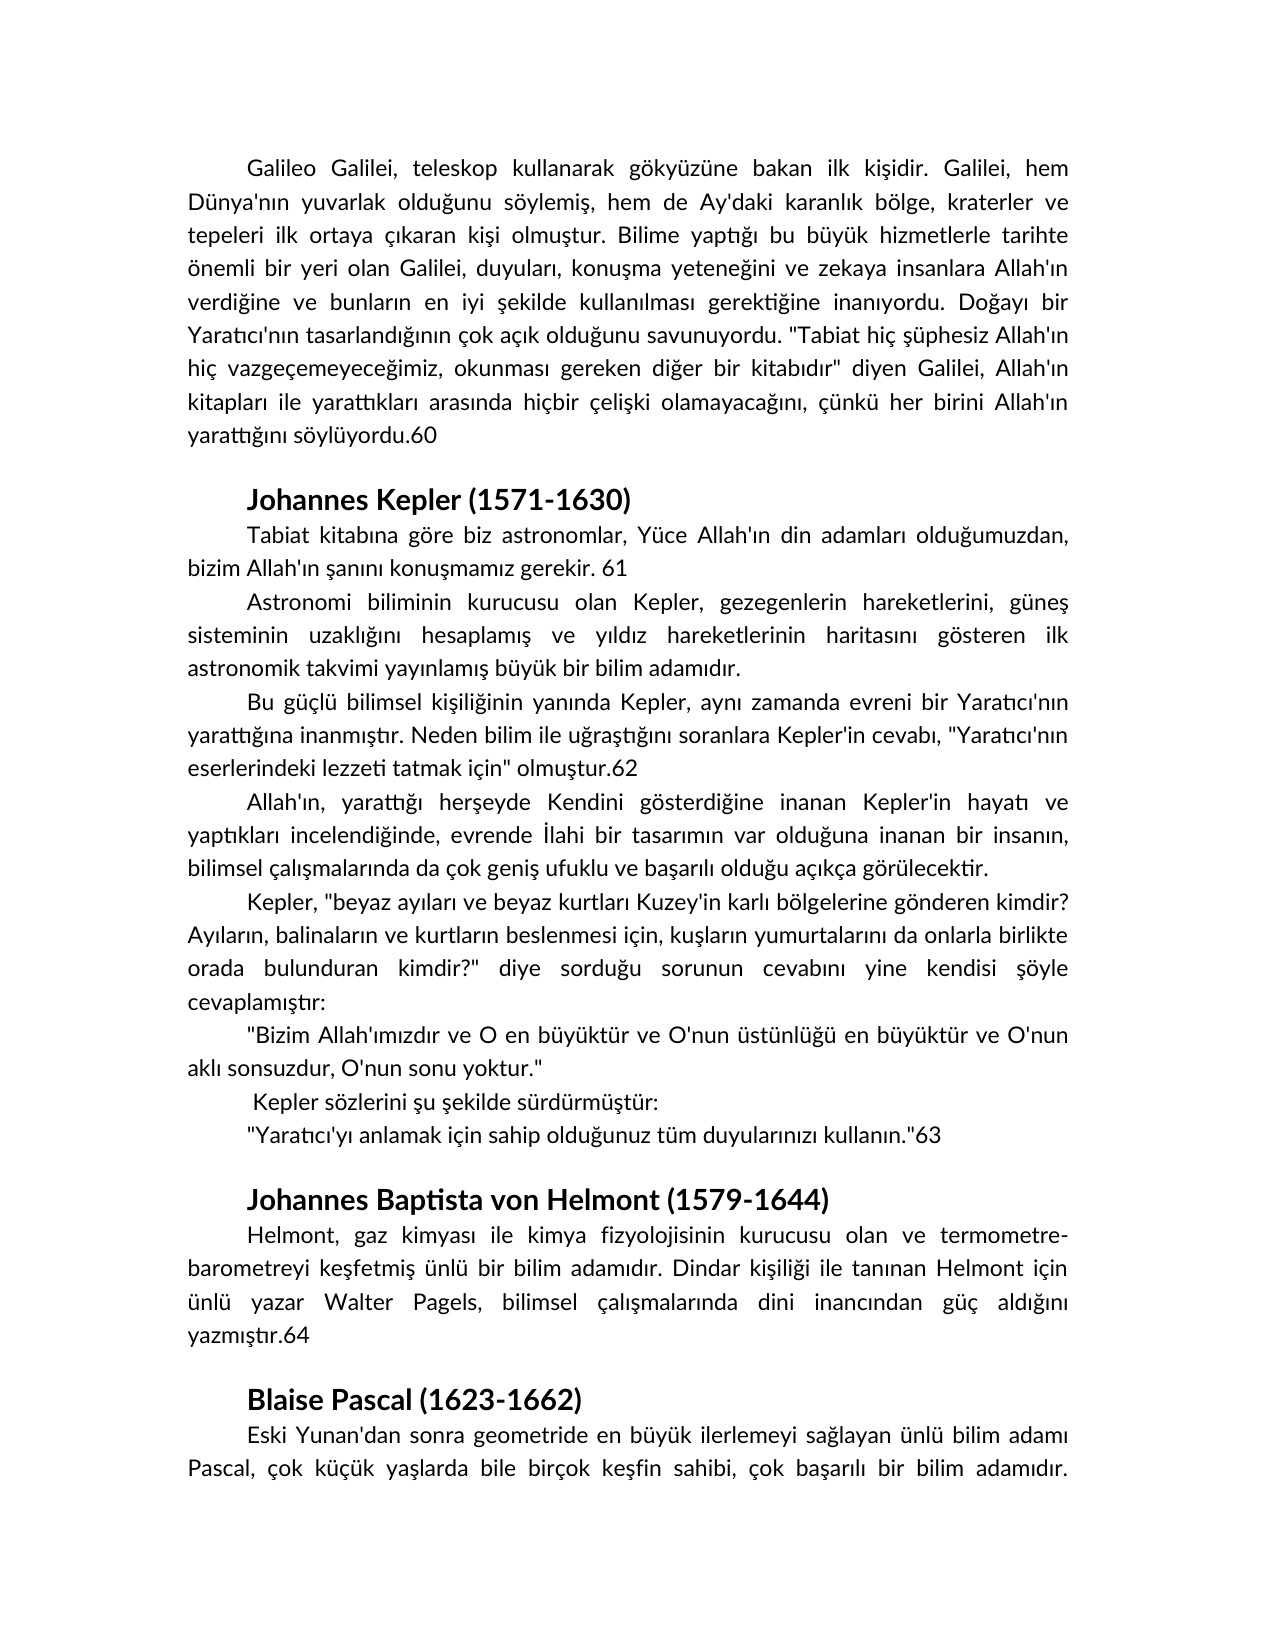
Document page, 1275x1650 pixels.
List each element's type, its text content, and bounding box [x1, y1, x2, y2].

text Eski Yunan'dan sonra geometride en büyük ilerlemeyi sağlayan ünlü bilim adamı Pascal, çok küçük yaşlarda bile birçok keşfin sahibi, çok başarılı bir bilim adamıdır. [187, 1417, 1070, 1483]
text Galileo Galilei, teleskop kullanarak gökyüzüne bakan ilk kişidir. Galilei, hem Dünya'nın yuvarlak olduğunu söylemiş, hem de Ay'daki karanlık bölge, kraterler ve tepeleri ilk ortaya çıkaran kişi olmuştur. Bilime yaptığı bu büyük hizmetlerle tarihte önemli bir yeri olan Galilei, duyuları, konuşma yeteneğini ve zekaya insanlara Allah'ın verdiğine ve bunların en iyi şekilde kullanılması gerektiğine inanıyordu. Doğayı bir Yaratıcı'nın tasarlandığının çok açık olduğunu savunuyordu. "Tabiat hiç şüphesiz Allah'ın hiç vazgeçemeyeceğimiz, okunması gereken diğer bir kitabıdır" diyen Galilei, Allah'ın kitapları ile yarattıkları arasında hiçbir çelişki olamayacağını, çünkü her birini Allah'ın yarattığını söylüyordu.60 [187, 150, 1070, 450]
text Kepler, "beyaz ayıları ve beyaz kurtları Kuzey'in karlı bölgelerine gönderen kimdir? Ayıların, balinaların ve kurtların beslenmesi için, kuşların yumurtalarını da onlarla birlikte orada bulunduran kimdir?" diye sorduğu sorunun cevabını yine kendisi şöyle cevaplamıştır: [187, 883, 1070, 1017]
text Johannes Baptista von Helmont (1579-1644) [187, 1183, 1070, 1217]
text "Bizim Allah'ımızdır ve O en büyüktür ve O'nun üstünlüğü en büyüktür ve O'nun aklı sonsuzdur, O'nun sonu yoktur." [187, 1017, 1070, 1083]
text Kepler sözlerini şu şekilde sürdürmüştür: [187, 1083, 1070, 1117]
text Astronomi biliminin kurucusu olan Kepler, gezegenlerin hareketlerini, güneş sisteminin uzaklığını hesaplamış ve yıldız hareketlerinin haritasını gösteren ilk astronomik takvimi yayınlamış büyük bir bilim adamıdır. [187, 583, 1070, 683]
text "Yaratıcı'yı anlamak için sahip olduğunuz tüm duyularınızı kullanın."63 [187, 1117, 1070, 1150]
text Tabiat kitabına göre biz astronomlar, Yüce Allah'ın din adamları olduğumuzdan, bizim Allah'ın şanını konuşmamız gerekir. 61 [187, 517, 1070, 583]
text Allah'ın, yarattığı herşeyde Kendini gösterdiğine inanan Kepler'in hayatı ve yaptıkları incelendiğinde, evrende İlahi bir tasarımın var olduğuna inanan bir insanın, bilimsel çalışmalarında da çok geniş ufuklu ve başarılı olduğu açıkça görülecektir. [187, 783, 1070, 883]
text Bu güçlü bilimsel kişiliğinin yanında Kepler, aynı zamanda evreni bir Yaratıcı'nın yarattığına inanmıştır. Neden bilim ile uğraştığını soranlara Kepler'in cevabı, "Yaratıcı'nın eserlerindeki lezzeti tatmak için" olmuştur.62 [187, 683, 1070, 783]
text Johannes Kepler (1571-1630) [187, 483, 1070, 517]
text Blaise Pascal (1623-1662) [187, 1383, 1070, 1417]
text Helmont, gaz kimyası ile kimya fizyolojisinin kurucusu olan ve termometre-barometreyi keşfetmiş ünlü bir bilim adamıdır. Dindar kişiliği ile tanınan Helmont için ünlü yazar Walter Pagels, bilimsel çalışmalarında dini inancından güç aldığını yazmıştır.64 [187, 1217, 1070, 1350]
